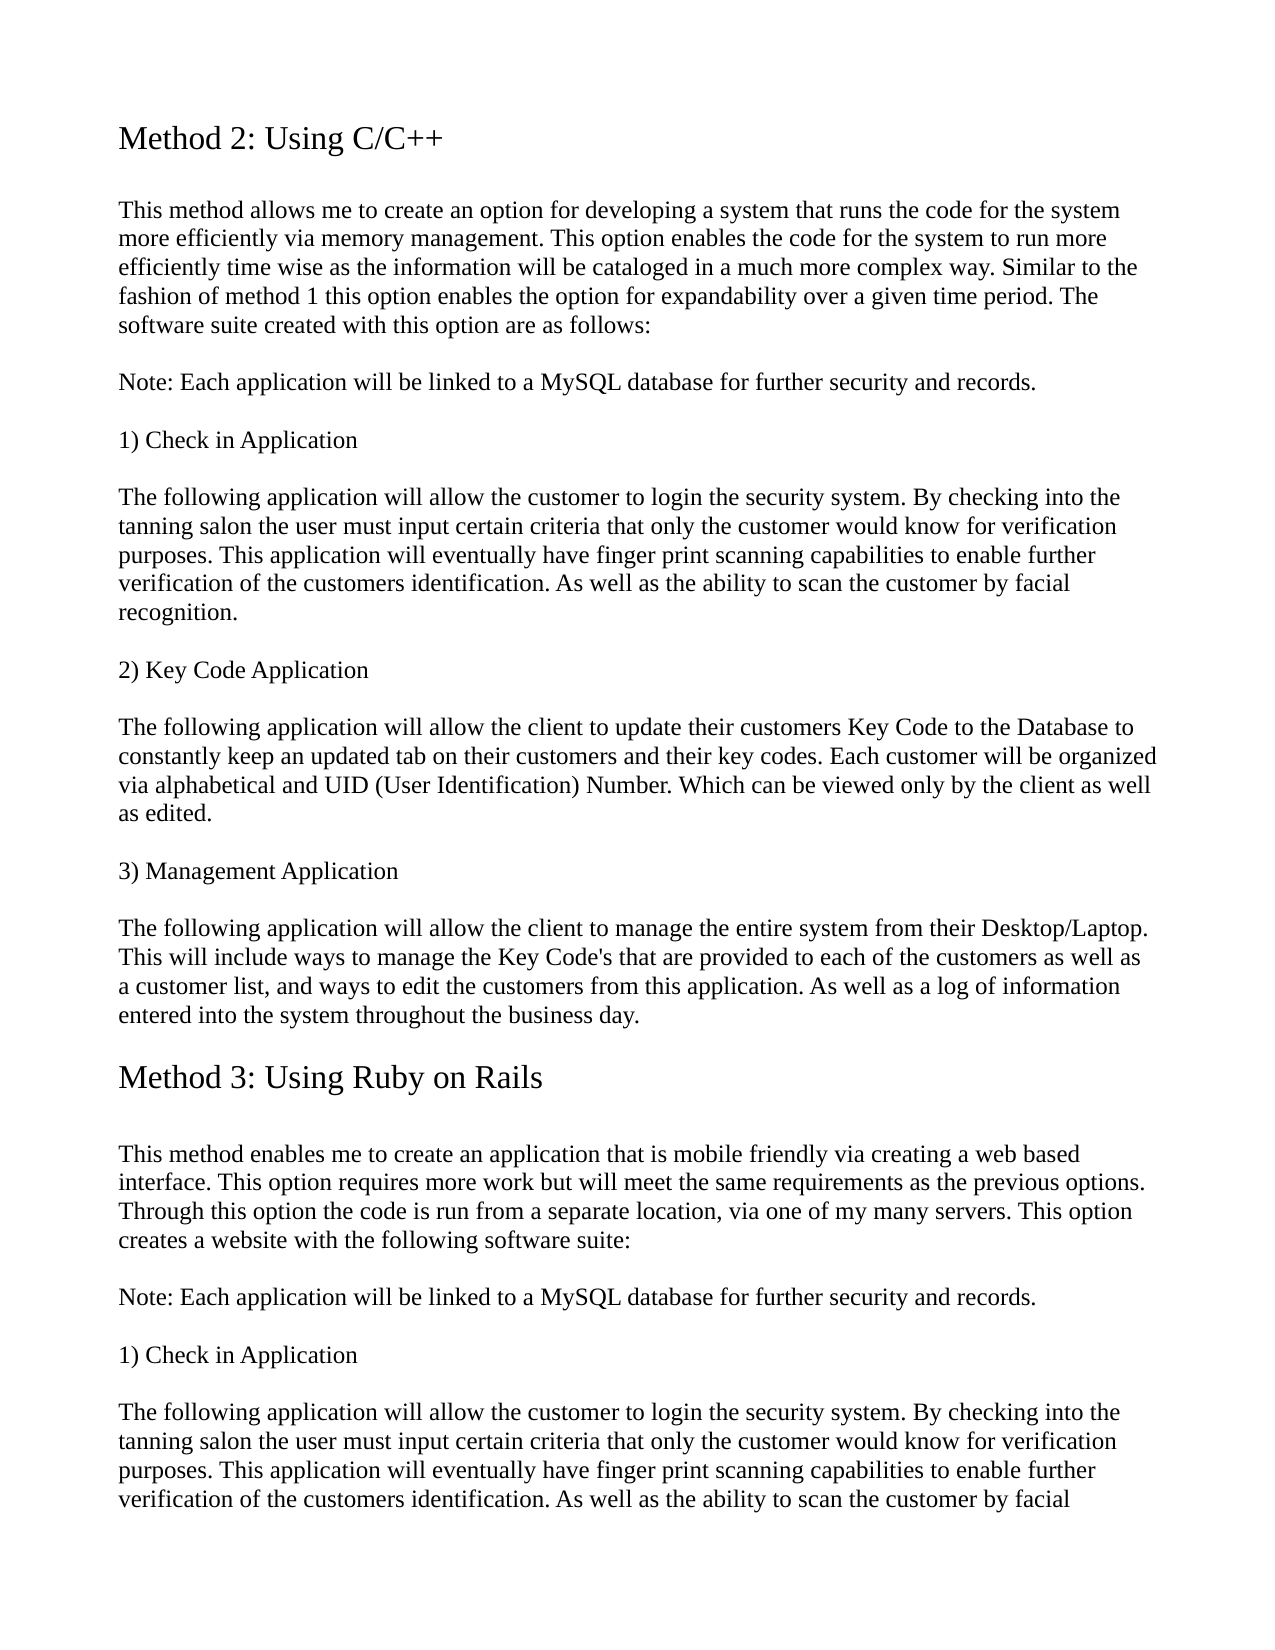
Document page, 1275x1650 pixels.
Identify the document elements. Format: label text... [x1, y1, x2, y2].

text 1) Check in Application [118, 425, 1157, 453]
text Note: Each application will be linked to a MySQL database for further security and records. [118, 367, 1157, 396]
text 1) Check in Application [118, 1340, 1157, 1369]
text 3) Management Application [118, 856, 1157, 885]
text The following application will allow the customer to login the security system. By checking into the tanning salon the user must input certain criteria that only the customer would know for verification purposes. This application will eventually have finger print scanning capabilities to enable further verification of the customers identification. As well as the ability to scan the customer by facial recognition. [118, 482, 1157, 626]
text This method allows me to create an option for developing a system that runs the code for the system more efficiently via memory management. This option enables the code for the system to run more efficiently time wise as the information will be cataloged in a much more complex way. Similar to the fashion of method 1 this option enables the option for expandability over a given time period. The software suite created with this option are as follows: [118, 195, 1157, 338]
text Method 2: Using C/C++ [118, 118, 1157, 156]
text 2) Key Code Application [118, 655, 1157, 683]
text The following application will allow the client to update their customers Key Code to the Database to constantly keep an updated tab on their customers and their key codes. Each customer will be organized via alphabetical and UID (User Identification) Number. Which can be viewed only by the client as well as edited. [118, 712, 1157, 827]
text The following application will allow the customer to login the security system. By checking into the tanning salon the user must input certain criteria that only the customer would know for verification purposes. This application will eventually have finger print scanning capabilities to enable further verification of the customers identification. As well as the ability to scan the customer by facial [118, 1397, 1157, 1512]
text Method 3: Using Ruby on Rails [118, 1057, 1157, 1096]
text This method enables me to create an application that is mobile friendly via creating a web based interface. This option requires more work but will meet the same requirements as the previous options. Through this option the code is run from a separate location, via one of my many servers. This option creates a website with the following software suite: [118, 1139, 1157, 1254]
text Note: Each application will be linked to a MySQL database for further security and records. [118, 1282, 1157, 1311]
text The following application will allow the client to manage the entire system from their Desktop/Laptop. This will include ways to manage the Key Code's that are provided to each of the customers as well as a customer list, and ways to edit the customers from this application. As well as a log of information entered into the system throughout the business day. [118, 913, 1157, 1028]
